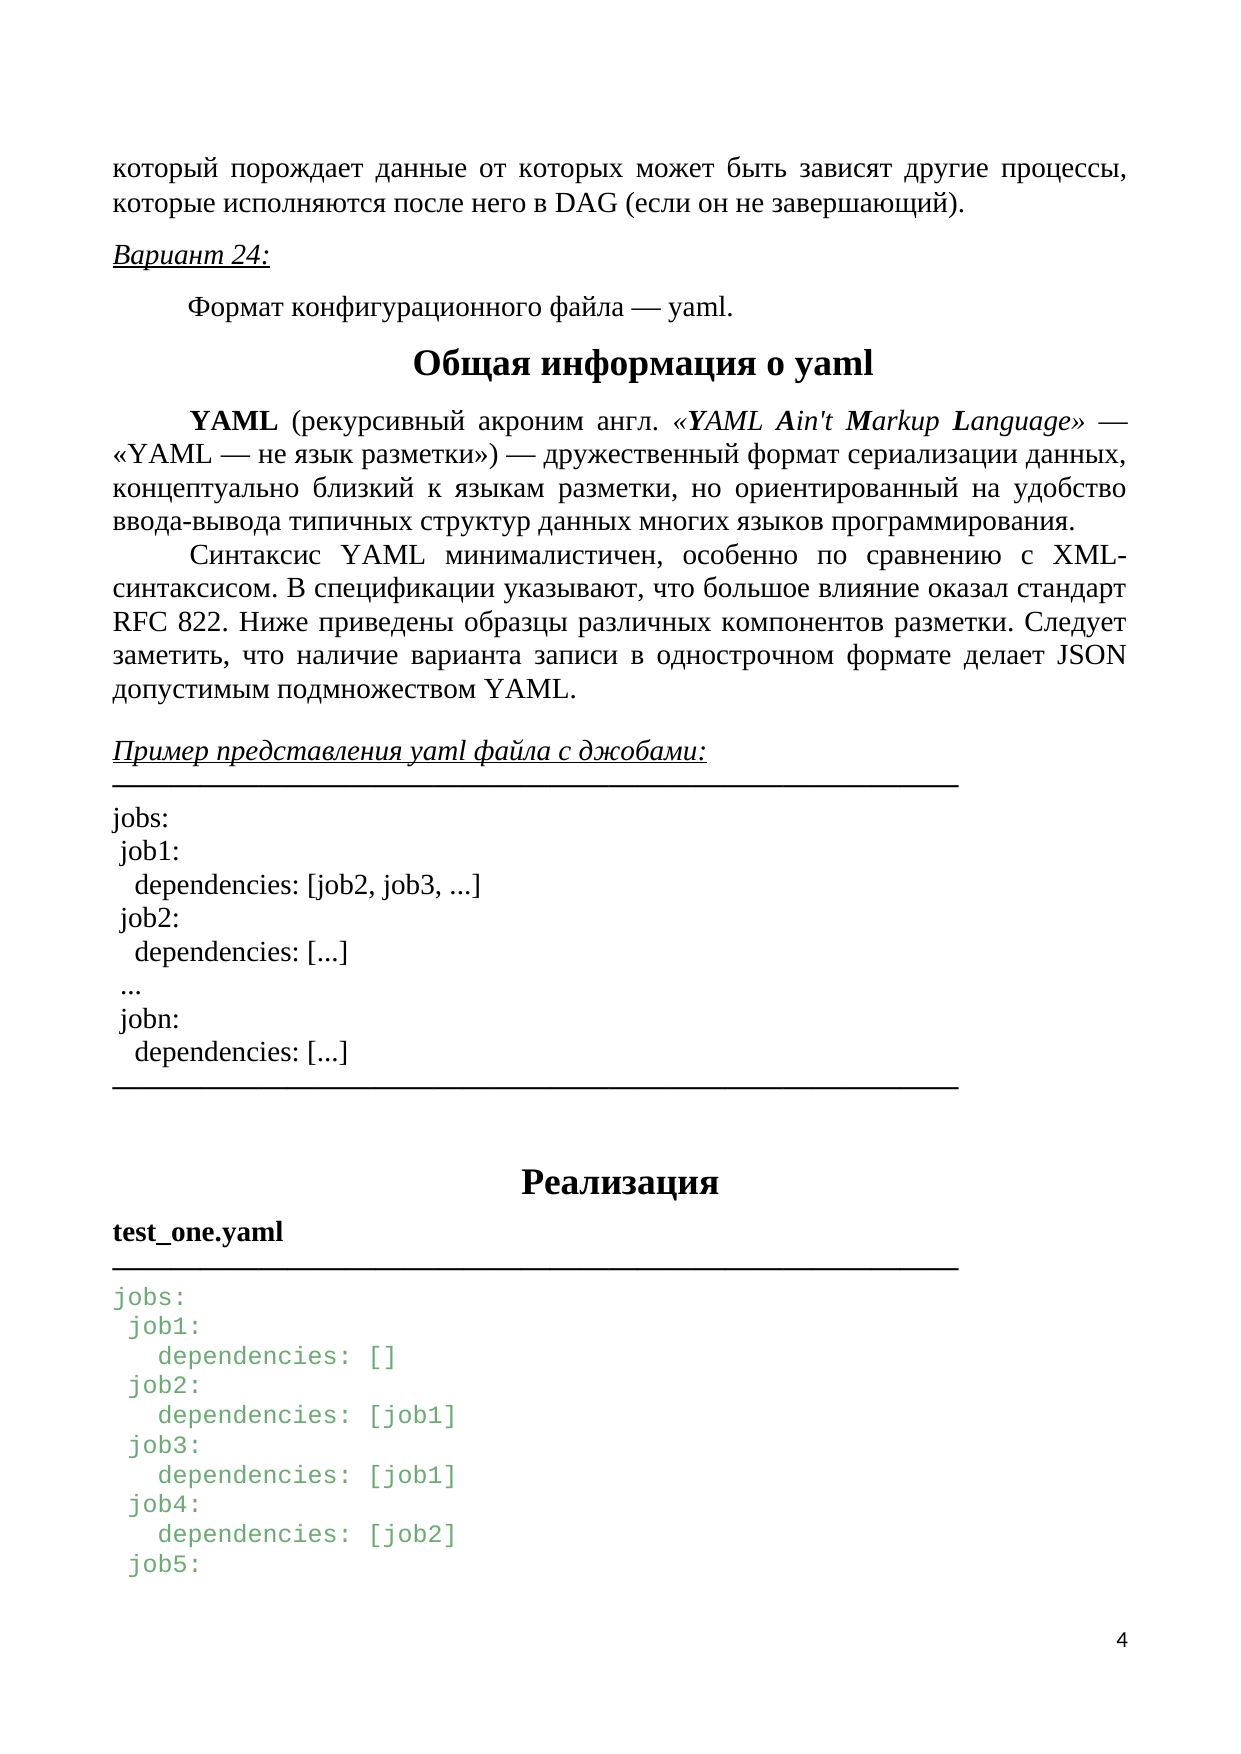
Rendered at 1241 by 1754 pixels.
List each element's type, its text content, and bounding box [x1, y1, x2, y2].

text ————————————————————————————— [112, 766, 1128, 800]
text ... [112, 967, 1128, 1001]
text dependencies: [job1] [112, 1462, 1128, 1491]
text YAML (рекурсивный акроним англ. «YAML Ain't Markup Language» — «YAML — не язык разметки») — дружественный формат сериализации данных, концептуально близкий к языкам разметки, но ориентированный на удобство ввода-вывода типичных структур данных многих языков программирования. [112, 403, 1128, 537]
text test_one.yaml [112, 1214, 1128, 1247]
text ————————————————————————————— jobs: [112, 1249, 1128, 1312]
text dependencies: [job1] [112, 1403, 1128, 1431]
text dependencies: [...] [112, 1034, 1128, 1068]
text jobs: [112, 800, 1128, 833]
text dependencies: [job2] [112, 1522, 1128, 1550]
text job5: [112, 1551, 1128, 1579]
text job2: [112, 1373, 1128, 1401]
text Вариант 24: [112, 237, 1128, 271]
text Формат конфигурационного файла — yaml. [112, 289, 1128, 322]
text job1: [112, 1314, 1128, 1342]
subtitle Реализация [112, 1159, 1128, 1202]
text dependencies: [job2, job3, ...] [112, 867, 1128, 900]
text job3: [112, 1432, 1128, 1461]
text dependencies: [...] [112, 934, 1128, 967]
text jobn: [112, 1001, 1128, 1034]
text Синтаксис YAML минималистичен, особенно по сравнению с XML-синтаксисом. В спецификации указывают, что большое влияние оказал стандарт RFC 822. Ниже приведены образцы различных компонентов разметки. Следует заметить, что наличие варианта записи в однострочном формате делает JSON допустимым подмножеством YAML. [112, 537, 1128, 704]
text job4: [112, 1492, 1128, 1520]
text job2: [112, 900, 1128, 934]
text dependencies: [] [112, 1343, 1128, 1372]
text job1: [112, 833, 1128, 867]
text Пример представления yaml файла с джобами: [112, 733, 1128, 766]
text который порождает данные от которых может быть зависят другие процессы, которые исполняются после него в DAG (если он не завершающий). [112, 150, 1128, 219]
text Общая информация о yaml [112, 341, 1128, 384]
text ————————————————————————————— [112, 1068, 1128, 1102]
